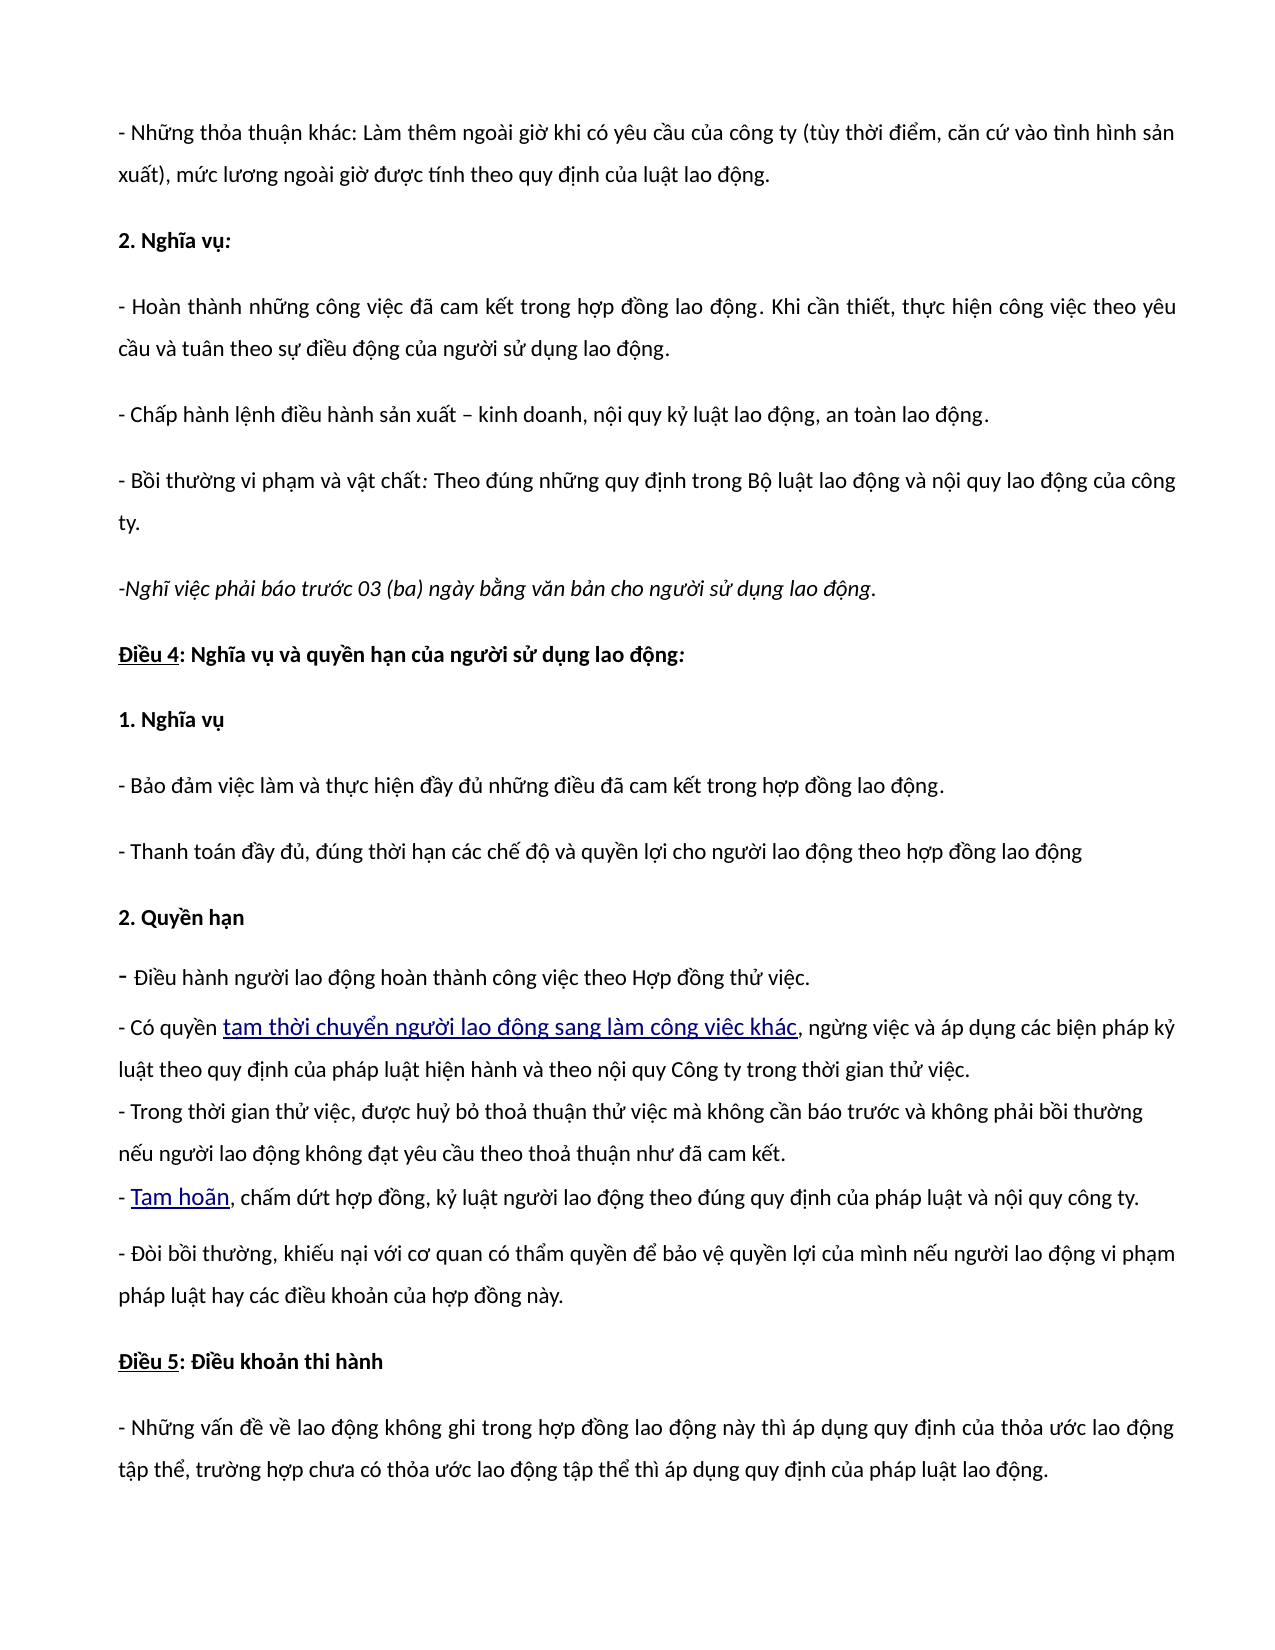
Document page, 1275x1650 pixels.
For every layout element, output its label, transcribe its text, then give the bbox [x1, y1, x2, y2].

text 1. Nghĩa vụ [118, 706, 1177, 734]
text 2. Nghĩa vụ: [118, 226, 1177, 254]
text - Những thỏa thuận khác: Làm thêm ngoài giờ khi có yêu cầu của công ty (tùy thời điểm, căn cứ vào tình hình sản xuất), mức lương ngoài giờ được tính theo quy định của luật lao động. [118, 118, 1177, 188]
text - Chấp hành lệnh điều hành sản xuất – kinh doanh, nội quy kỷ luật lao động, an toàn lao động. [118, 400, 1177, 428]
text - Điều hành người lao động hoàn thành công việc theo Hợp đồng thử việc. [118, 957, 1177, 993]
text - Hoàn thành những công việc đã cam kết trong hợp đồng lao động. Khi cần thiết, thực hiện công việc theo yêu cầu và tuân theo sự điều động của người sử dụng lao động. [118, 292, 1177, 362]
text Điều 5: Điều khoản thi hành [118, 1347, 1177, 1375]
text - Những vấn đề về lao động không ghi trong hợp đồng lao động này thì áp dụng quy định của thỏa ước lao động tập thể, trường hợp chưa có thỏa ước lao động tập thể thì áp dụng quy định của pháp luật lao động. [118, 1413, 1177, 1483]
text 2. Quyền hạn [118, 903, 1177, 931]
text - Tạm hoãn, chấm dứt hợp đồng, kỷ luật người lao động theo đúng quy định của pháp luật và nội quy công ty. [118, 1181, 1177, 1212]
text - Bồi thường vi phạm và vật chất: Theo đúng những quy định trong Bộ luật lao động và nội quy lao động của công ty. [118, 466, 1177, 536]
text - Có quyền tạm thời chuyển người lao động sang làm công việc khác, ngừng việc và áp dụng các biện pháp kỷ luật theo quy định của pháp luật hiện hành và theo nội quy Công ty trong thời gian thử việc. [118, 1011, 1177, 1083]
text - Trong thời gian thử việc, được huỷ bỏ thoả thuận thử việc mà không cần báo trước và không phải bồi thường nếu người lao động không đạt yêu cầu theo thoả thuận như đã cam kết. [118, 1097, 1177, 1167]
text - Đòi bồi thường, khiếu nại với cơ quan có thẩm quyền để bảo vệ quyền lợi của mình nếu người lao động vi phạm pháp luật hay các điều khoản của hợp đồng này. [118, 1239, 1177, 1309]
text Điều 4: Nghĩa vụ và quyền hạn của người sử dụng lao động: [118, 640, 1177, 668]
text - Thanh toán đầy đủ, đúng thời hạn các chế độ và quyền lợi cho người lao động theo hợp đồng lao động [118, 837, 1177, 866]
text -Nghĩ việc phải báo trước 03 (ba) ngày bằng văn bản cho người sử dụng lao động. [118, 574, 1177, 602]
text - Bảo đảm việc làm và thực hiện đầy đủ những điều đã cam kết trong hợp đồng lao động. [118, 772, 1177, 799]
